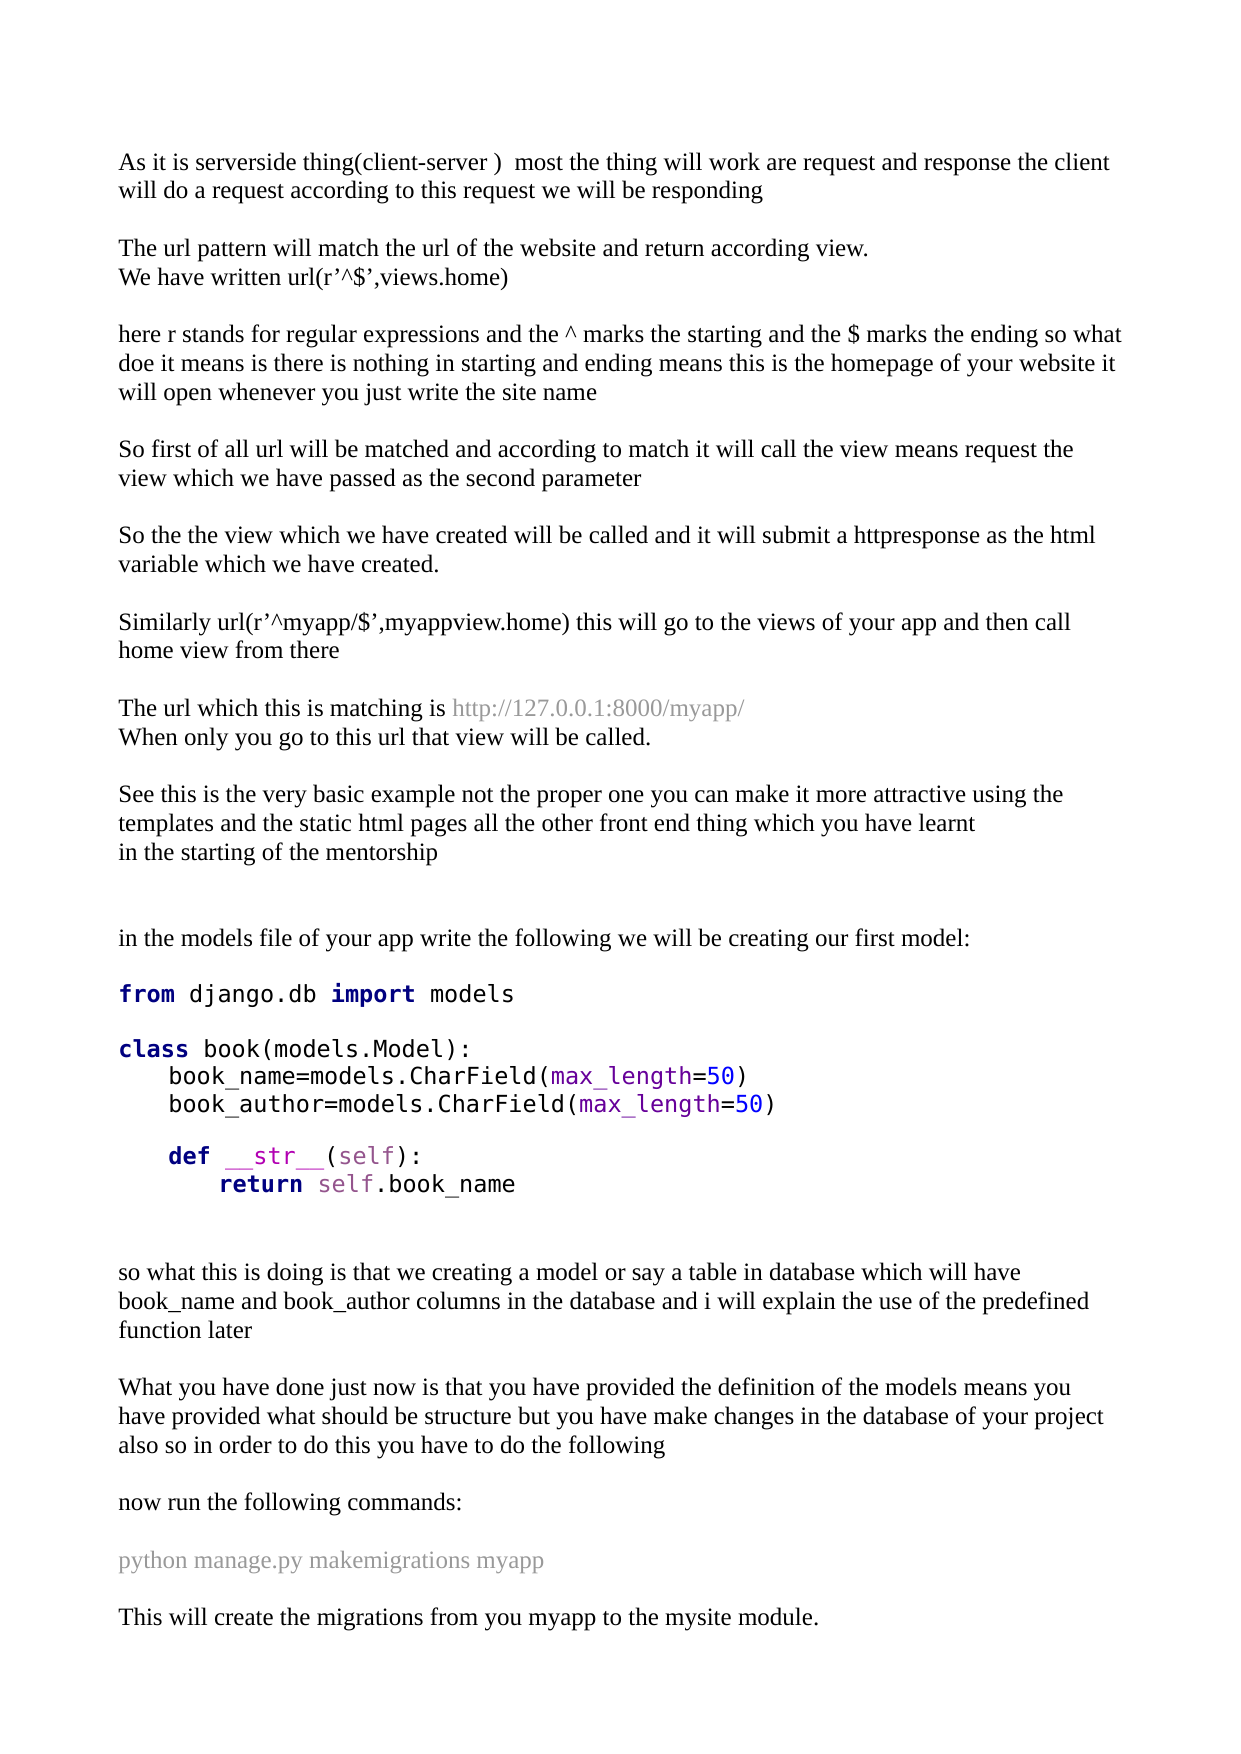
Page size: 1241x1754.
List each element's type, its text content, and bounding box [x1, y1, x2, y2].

text Similarly url(r’^myapp/$’,myappview.home) this will go to the views of your app and then call home view from there [118, 607, 1122, 664]
text See this is the very basic example not the proper one you can make it more attractive using the templates and the static html pages all the other front end thing which you have learnt [118, 779, 1122, 837]
text So first of all url will be matched and according to match it will call the view means request the view which we have passed as the second parameter [118, 434, 1122, 492]
text now run the following commands: [118, 1487, 1122, 1516]
text here r stands for regular expressions and the ^ marks the starting and the $ marks the ending so what doe it means is there is nothing in starting and ending means this is the homepage of your website it will open whenever you just write the site name [118, 319, 1122, 406]
text When only you go to this url that view will be called. [118, 722, 1122, 751]
text class book(models.Model): [118, 1035, 1122, 1063]
text in the starting of the mentorship [118, 837, 1122, 866]
text We have written url(r’^$’,views.home) [118, 262, 1122, 291]
text book_author=models.CharField(max_length=50) [118, 1091, 1122, 1119]
text As it is serverside thing(client-server ) most the thing will work are request and response the client will do a request according to this request we will be responding [118, 147, 1122, 204]
text def __str__(self): [118, 1143, 1122, 1171]
text from django.db import models [118, 981, 1122, 1008]
text python manage.py makemigrations myapp [118, 1545, 1122, 1573]
text What you have done just now is that you have provided the definition of the models means you have provided what should be structure but you have make changes in the database of your project also so in order to do this you have to do the following [118, 1372, 1122, 1458]
text in the models file of your app write the following we will be creating our first model: [118, 923, 1122, 952]
text so what this is doing is that we creating a model or say a table in database which will have book_name and book_author columns in the database and i will explain the use of the predefined function later [118, 1257, 1122, 1343]
text So the the view which we have created will be called and it will submit a httpresponse as the html variable which we have created. [118, 521, 1122, 578]
text The url pattern will match the url of the website and return according view. [118, 233, 1122, 262]
text The url which this is matching is http://127.0.0.1:8000/myapp/ [118, 693, 1122, 722]
text return self.book_name [118, 1171, 1122, 1199]
text book_name=models.CharField(max_length=50) [118, 1063, 1122, 1091]
text This will create the migrations from you myapp to the mysite module. [118, 1602, 1122, 1631]
